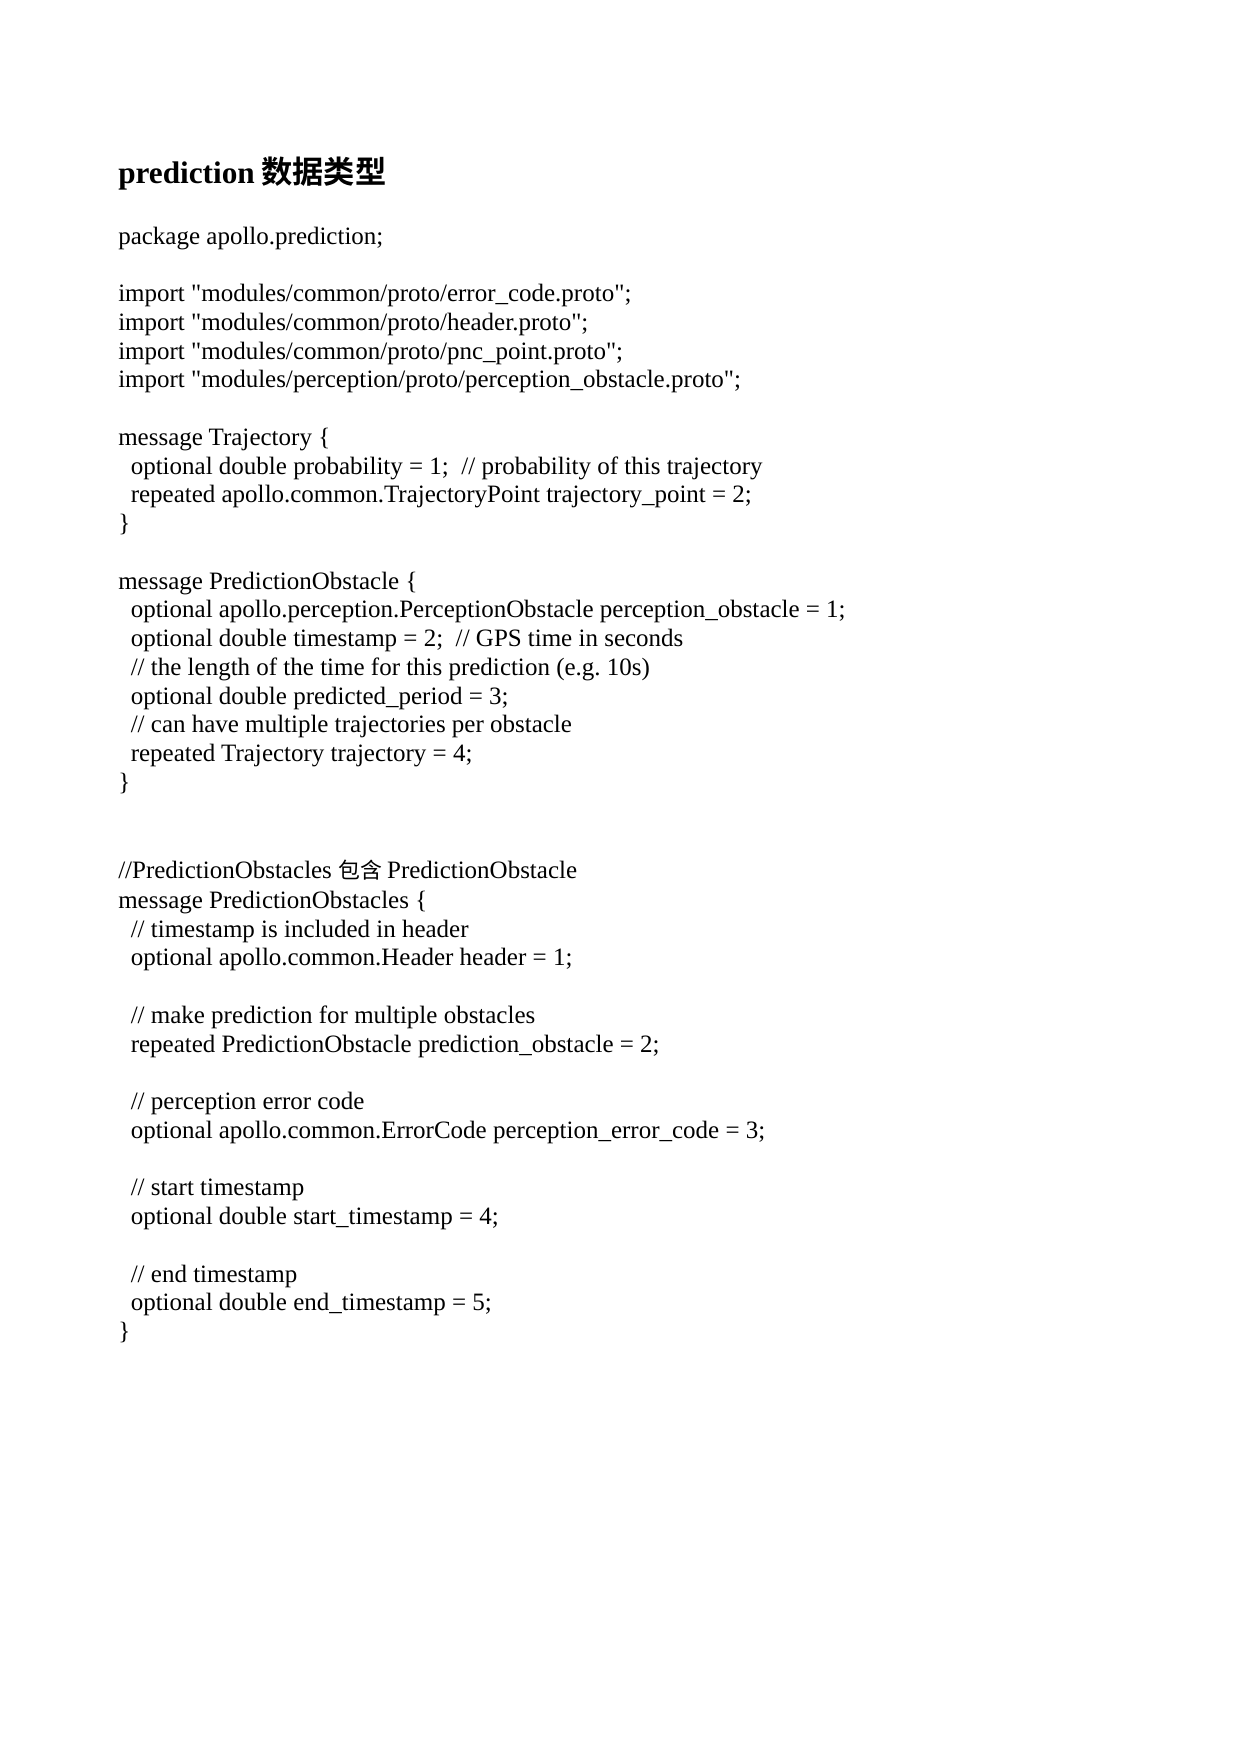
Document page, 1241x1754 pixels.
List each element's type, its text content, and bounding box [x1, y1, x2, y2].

text import "modules/common/proto/header.proto"; [118, 307, 1122, 336]
text // start timestamp [118, 1172, 1122, 1201]
text optional double end_timestamp = 5; [118, 1287, 1122, 1316]
text } [118, 767, 1122, 796]
text // make prediction for multiple obstacles [118, 1000, 1122, 1029]
text // perception error code [118, 1086, 1122, 1115]
text message Trajectory { [118, 422, 1122, 451]
text optional apollo.perception.PerceptionObstacle perception_obstacle = 1; [118, 594, 1122, 623]
text repeated PredictionObstacle prediction_obstacle = 2; [118, 1029, 1122, 1057]
text } [118, 1316, 1122, 1345]
text message PredictionObstacle { [118, 566, 1122, 594]
text // end timestamp [118, 1259, 1122, 1287]
text optional apollo.common.Header header = 1; [118, 942, 1122, 971]
text import "modules/common/proto/error_code.proto"; [118, 278, 1122, 307]
text message PredictionObstacles { [118, 885, 1122, 914]
text // the length of the time for this prediction (e.g. 10s) [118, 652, 1122, 681]
text optional double probability = 1; // probability of this trajectory [118, 451, 1122, 479]
text import "modules/perception/proto/perception_obstacle.proto"; [118, 364, 1122, 393]
text // can have multiple trajectories per obstacle [118, 709, 1122, 738]
text //PredictionObstacles 包含 PredictionObstacle [118, 853, 1122, 885]
text repeated Trajectory trajectory = 4; [118, 738, 1122, 767]
text prediction数据类型 [118, 147, 1122, 192]
text repeated apollo.common.TrajectoryPoint trajectory_point = 2; [118, 479, 1122, 508]
text optional double timestamp = 2; // GPS time in seconds [118, 623, 1122, 652]
text } [118, 508, 1122, 537]
text package apollo.prediction; [118, 221, 1122, 249]
text optional apollo.common.ErrorCode perception_error_code = 3; [118, 1115, 1122, 1144]
text // timestamp is included in header [118, 914, 1122, 942]
text optional double predicted_period = 3; [118, 681, 1122, 709]
text optional double start_timestamp = 4; [118, 1201, 1122, 1230]
text import "modules/common/proto/pnc_point.proto"; [118, 336, 1122, 364]
